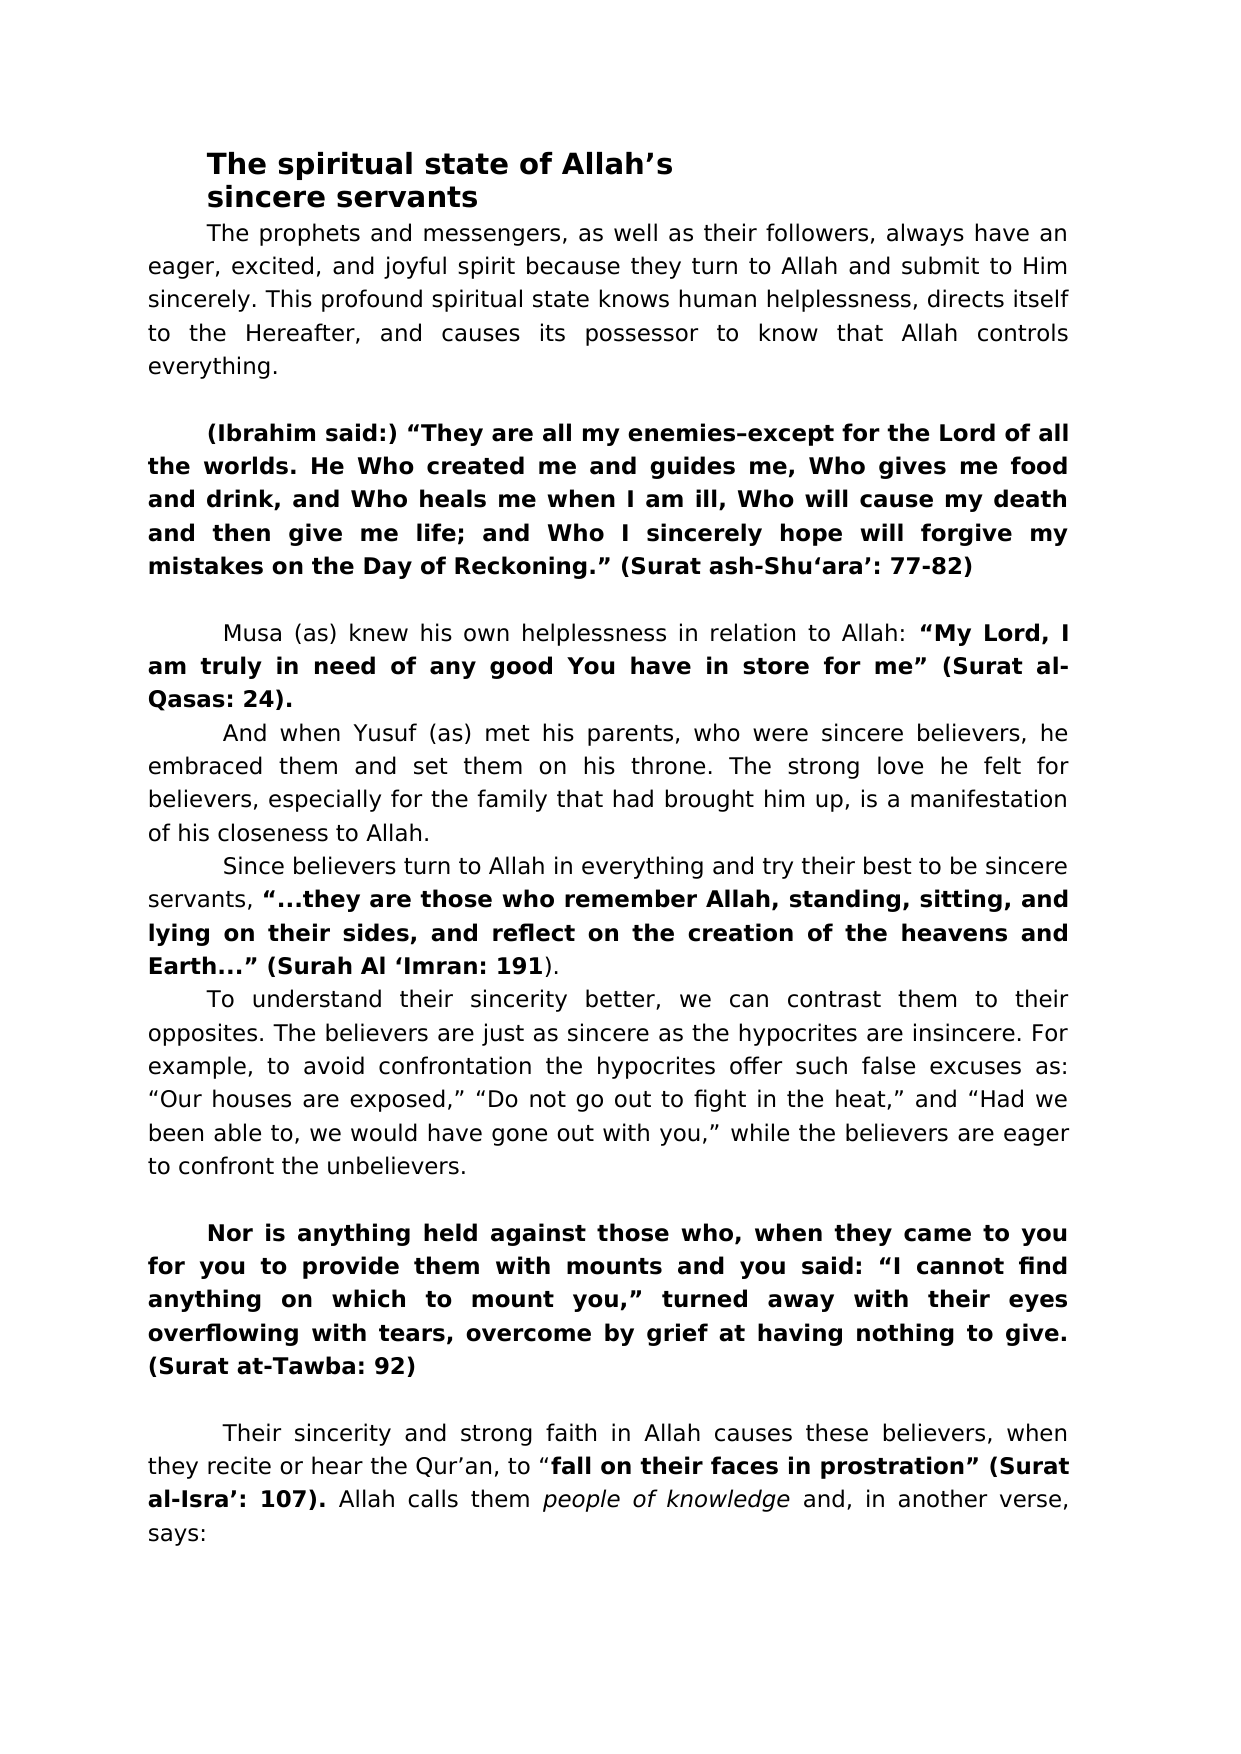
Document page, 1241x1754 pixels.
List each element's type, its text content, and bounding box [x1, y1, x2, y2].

text (Ibrahim said:) “They are all my enemies–except for the Lord of all the worlds. He Who created me and guides me, Who gives me food and drink, and Who heals me when I am ill, Who will cause my death and then give me life; and Who I sincerely hope will forgive my mistakes on the Day of Reckoning.” (Surat ash-Shu‘ara’: 77-82) [148, 414, 1070, 581]
text To understand their sincerity better, we can contrast them to their opposites. The believers are just as sincere as the hypocrites are insincere. For example, to avoid confrontation the hypocrites offer such false excuses as: “Our houses are exposed,” “Do not go out to fight in the heat,” and “Had we been able to, we would have gone out with you,” while the believers are eager to confront the unbelievers. [148, 981, 1070, 1181]
text The spiritual state of Allah’s [148, 148, 1070, 181]
text And when Yusuf (as) met his parents, who were sincere believers, he embraced them and set them on his throne. The strong love he felt for believers, especially for the family that had brought him up, is a manifestation of his closeness to Allah. [148, 714, 1070, 848]
text Musa (as) knew his own helplessness in relation to Allah: “My Lord, I am truly in need of any good You have in store for me” (Surat al-Qasas: 24). [148, 614, 1070, 714]
text sincere servants [148, 181, 1070, 214]
text Nor is anything held against those who, when they came to you for you to provide them with mounts and you said: “I cannot find anything on which to mount you,” turned away with their eyes overflowing with tears, overcome by grief at having nothing to give. (Surat at-Tawba: 92) [148, 1214, 1070, 1381]
text The prophets and messengers, as well as their followers, always have an eager, excited, and joyful spirit because they turn to Allah and submit to Him sincerely. This profound spiritual state knows human helplessness, directs itself to the Hereafter, and causes its possessor to know that Allah controls everything. [148, 214, 1070, 381]
text Their sincerity and strong faith in Allah causes these believers, when they recite or hear the Qur’an, to “fall on their faces in prostration” (Surat al-Isra’: 107). Allah calls them people of knowledge and, in another verse, says: [148, 1414, 1070, 1548]
text Since believers turn to Allah in everything and try their best to be sincere servants, “...they are those who remember Allah, standing, sitting, and lying on their sides, and reflect on the creation of the heavens and Earth...” (Surah Al ‘Imran: 191). [148, 848, 1070, 981]
